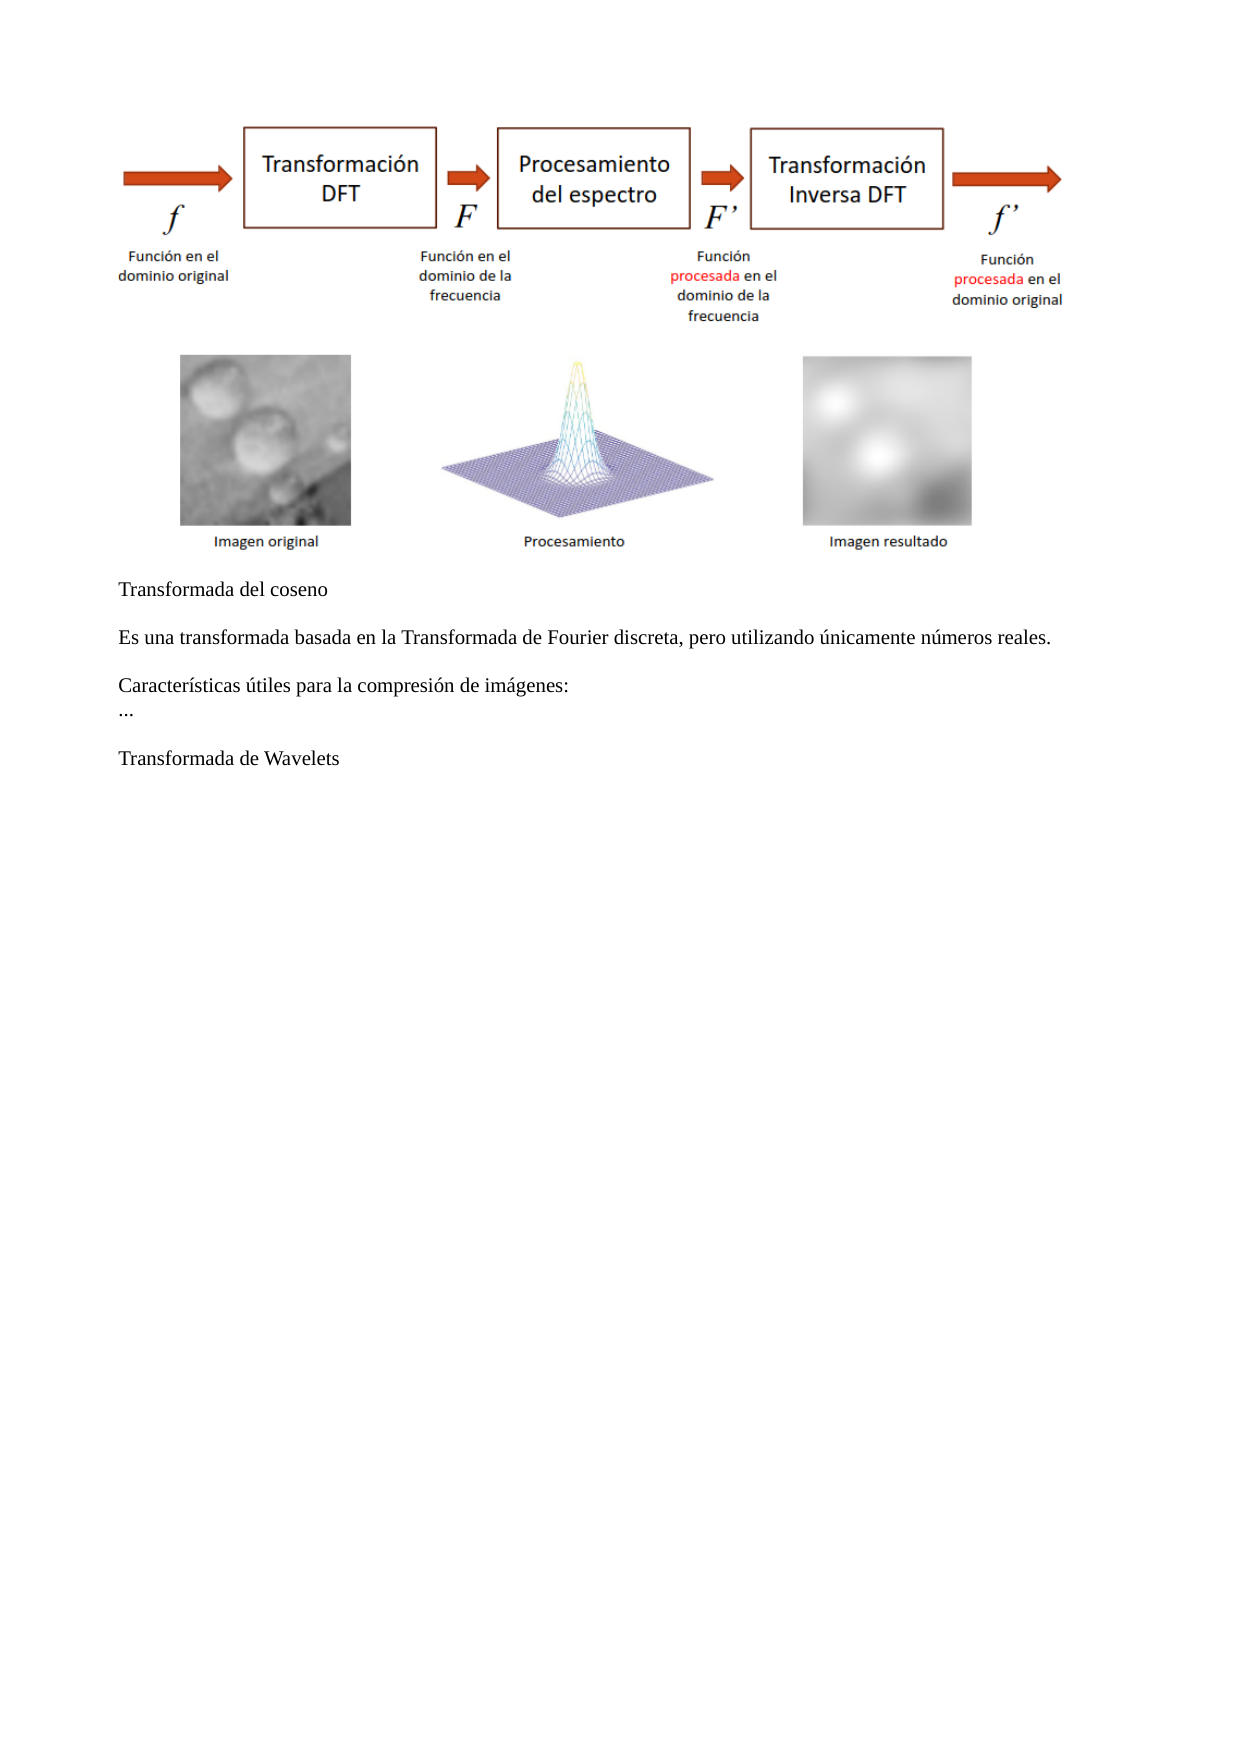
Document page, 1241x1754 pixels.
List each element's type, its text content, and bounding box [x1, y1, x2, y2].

text ... [118, 697, 1122, 721]
picture [117, 123, 1073, 553]
text Es una transformada basada en la Transformada de Fourier discreta, pero utilizando únicamente números reales. [118, 625, 1122, 649]
text Transformada de Wavelets [118, 745, 1122, 769]
text Transformada del coseno [118, 577, 1122, 601]
text Características útiles para la compresión de imágenes: [118, 673, 1122, 697]
